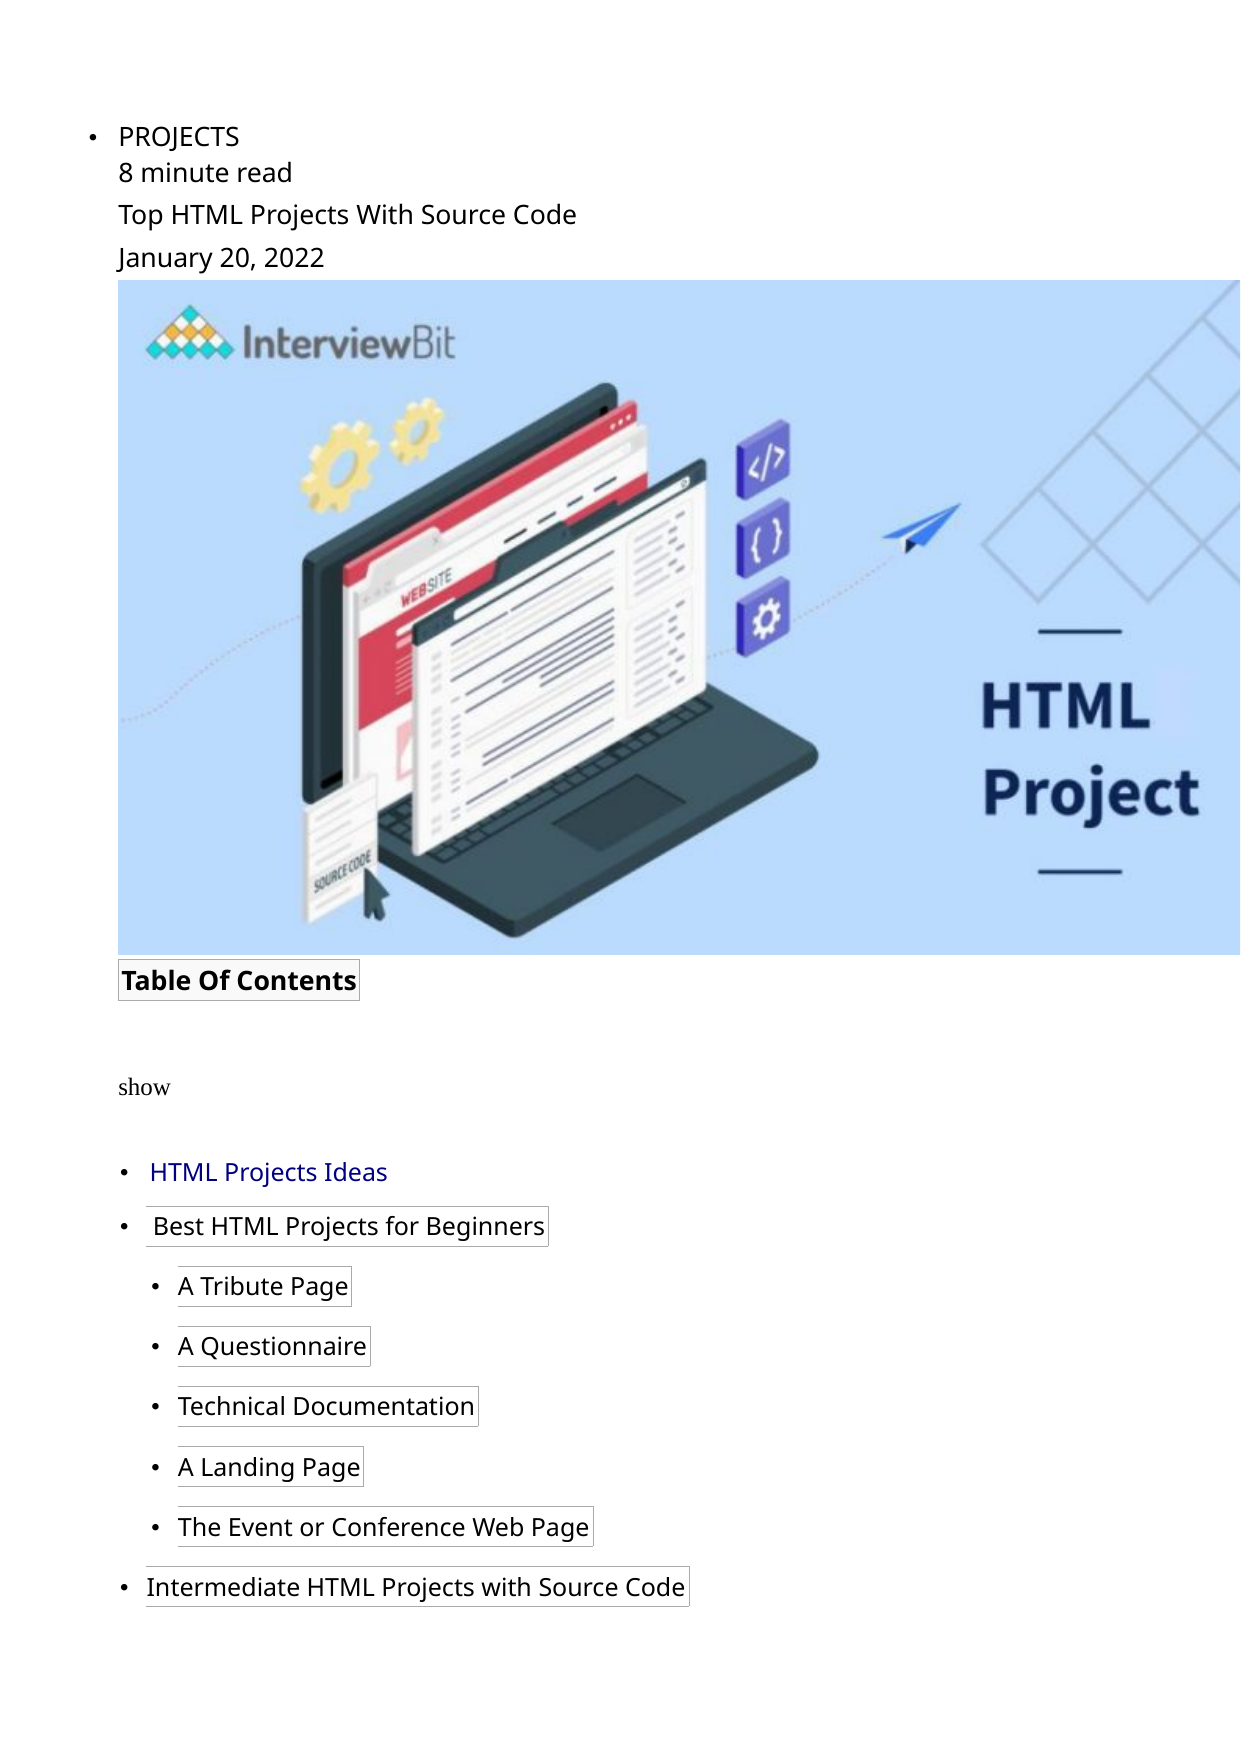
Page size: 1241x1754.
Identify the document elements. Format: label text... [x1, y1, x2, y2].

list [690, 1566, 1122, 1606]
list A Questionnaire [151, 1326, 370, 1366]
list Technical Documentation [151, 1386, 478, 1426]
list [352, 1266, 1122, 1306]
list A Landing Page [151, 1446, 363, 1486]
list PROJECTS [118, 118, 1106, 154]
text January 20, 2022 [118, 239, 1122, 275]
text [360, 958, 1122, 1001]
subtitle Top HTML Projects With Source Code [118, 196, 1122, 232]
list The Event or Conference Web Page [151, 1506, 593, 1546]
list Best HTML Projects for Beginners [120, 1206, 548, 1246]
list A Tribute Page [151, 1266, 351, 1306]
text 8 minute read [118, 154, 1116, 190]
list HTML Projects Ideas [120, 1155, 1122, 1189]
list [371, 1326, 1122, 1366]
text show [118, 1072, 1122, 1100]
picture [118, 280, 1241, 955]
list [594, 1506, 1122, 1546]
list [479, 1386, 1122, 1426]
list Intermediate HTML Projects with Source Code [120, 1566, 689, 1606]
text Table Of Contents [119, 960, 359, 1000]
list [549, 1206, 1122, 1246]
list [364, 1446, 1122, 1486]
